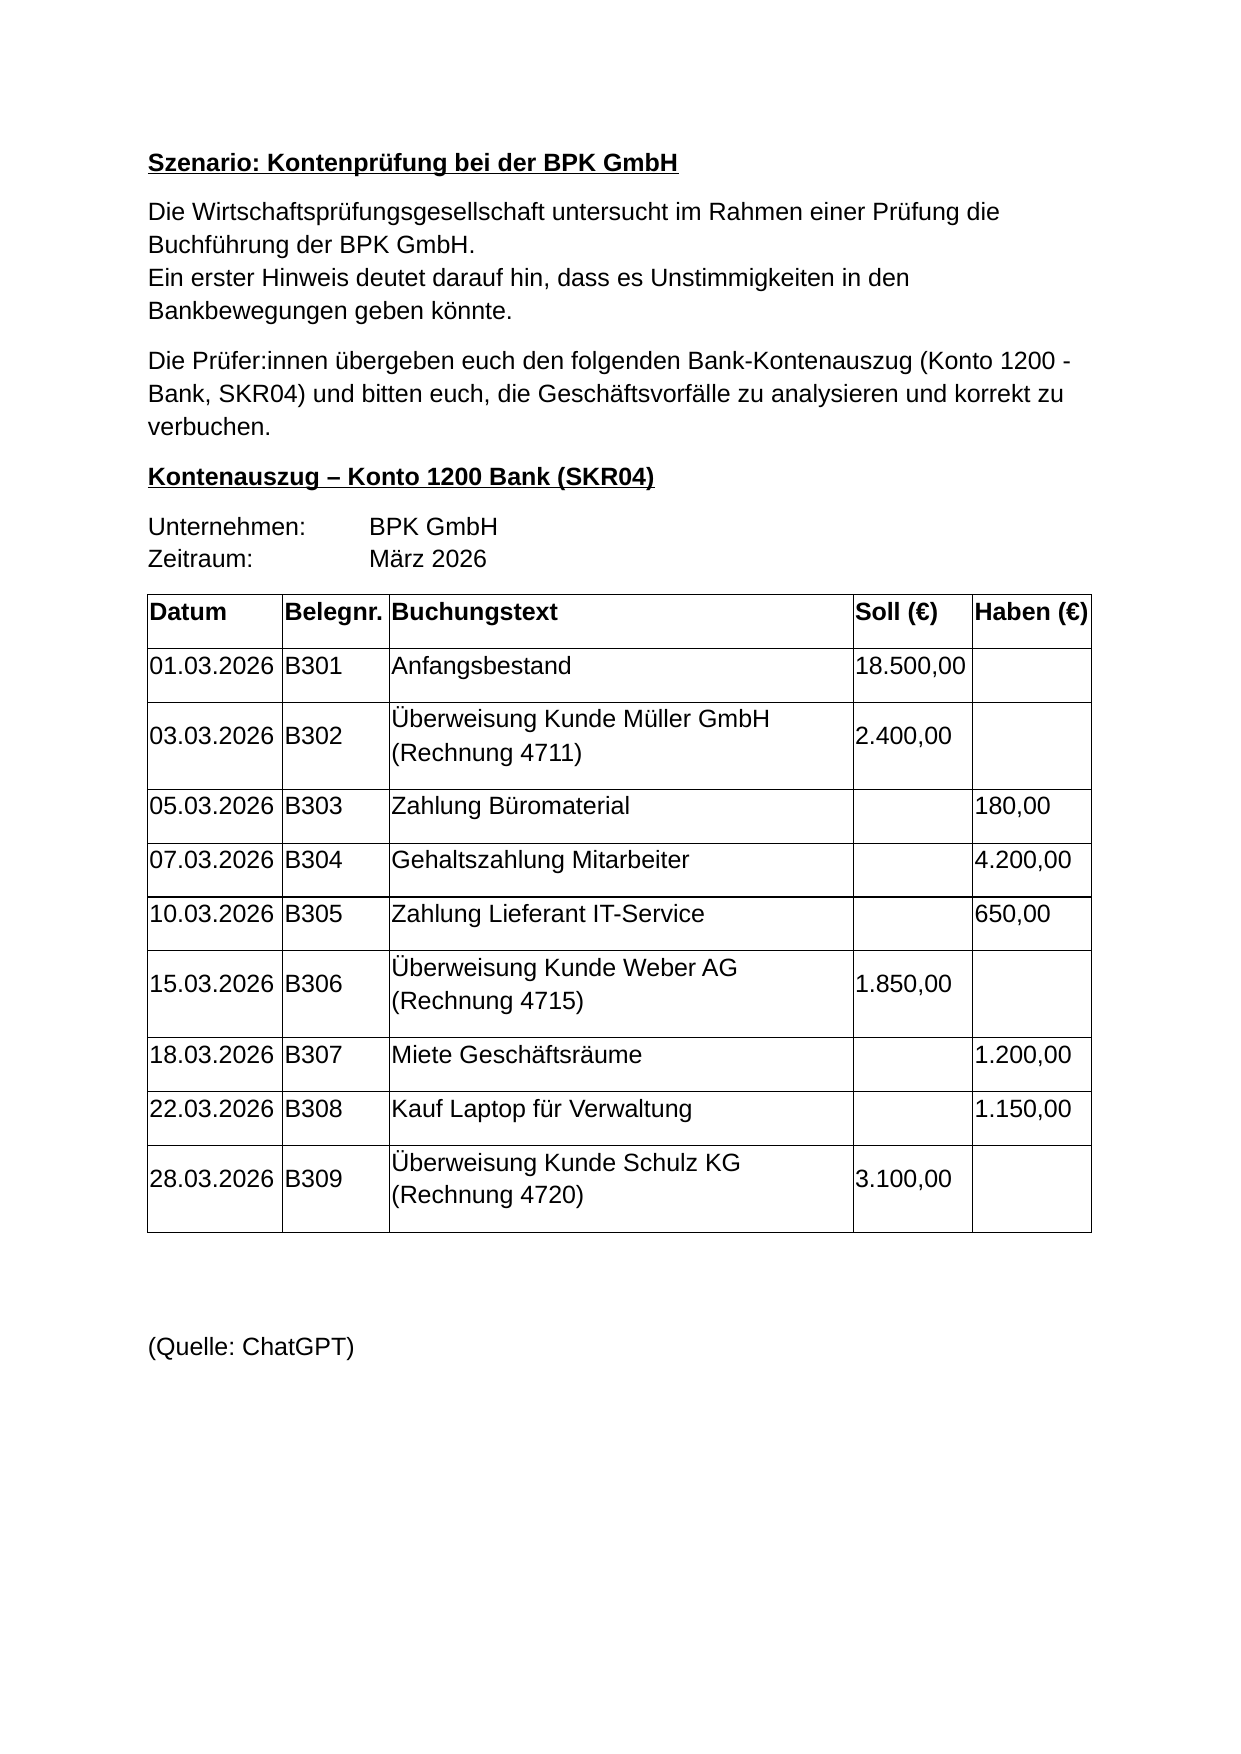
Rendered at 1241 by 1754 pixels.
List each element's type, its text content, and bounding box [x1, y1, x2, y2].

table_cell B308 [283, 1092, 389, 1145]
text Die Wirtschaftsprüfungsgesellschaft untersucht im Rahmen einer Prüfung die Buchführung der BPK GmbH. Ein erster Hinweis deutet darauf hin, dass es Unstimmigkeiten in den Bankbewegungen geben könnte. [148, 197, 1093, 325]
table_cell 1.150,00 [973, 1092, 1091, 1145]
table_cell B307 [283, 1038, 389, 1091]
table_cell 15.03.2026 [148, 951, 282, 1037]
table_cell B309 [283, 1146, 389, 1232]
table_cell [854, 898, 972, 950]
table_cell Gehaltszahlung Mitarbeiter [390, 844, 853, 896]
table_cell 07.03.2026 [148, 844, 282, 896]
table_cell 1.850,00 [854, 951, 972, 1037]
table_cell 1.200,00 [973, 1038, 1091, 1091]
text (Quelle: ChatGPT) [148, 1332, 1093, 1361]
table_cell B302 [283, 703, 389, 789]
table_cell Überweisung Kunde Weber AG (Rechnung 4715) [390, 951, 853, 1037]
text Die Prüfer:innen übergeben euch den folgenden Bank-Kontenauszug (Konto 1200 - Bank, SKR04) und bitten euch, die Geschäftsvorfälle zu analysieren und korrekt zu verbuchen. [148, 346, 1093, 441]
table_cell B305 [283, 898, 389, 950]
table_cell [973, 649, 1091, 702]
table_cell [854, 1038, 972, 1091]
table_cell [854, 790, 972, 843]
table_header Buchungstext [390, 595, 853, 648]
table_cell 28.03.2026 [148, 1146, 282, 1232]
text Szenario: Kontenprüfung bei der BPK GmbH [148, 148, 1093, 176]
table_cell 180,00 [973, 790, 1091, 843]
table_cell B306 [283, 951, 389, 1037]
table_cell Anfangsbestand [390, 649, 853, 702]
table_cell B303 [283, 790, 389, 843]
table_cell [973, 1146, 1091, 1232]
table_cell Überweisung Kunde Schulz KG (Rechnung 4720) [390, 1146, 853, 1232]
table_cell 10.03.2026 [148, 898, 282, 950]
table_cell 18.03.2026 [148, 1038, 282, 1091]
table_cell Miete Geschäftsräume [390, 1038, 853, 1091]
table_cell Zahlung Lieferant IT-Service [390, 898, 853, 950]
table_header Belegnr. [283, 595, 389, 648]
table_header Datum [148, 595, 282, 648]
table_header Haben (€) [973, 595, 1091, 648]
table_cell 03.03.2026 [148, 703, 282, 789]
table_cell 05.03.2026 [148, 790, 282, 843]
table_cell B301 [283, 649, 389, 702]
table_header Soll (€) [854, 595, 972, 648]
table_cell Überweisung Kunde Müller GmbH (Rechnung 4711) [390, 703, 853, 789]
table_cell 01.03.2026 [148, 649, 282, 702]
text Kontenauszug – Konto 1200 Bank (SKR04) [148, 462, 1093, 491]
table_cell 2.400,00 [854, 703, 972, 789]
table_cell 18.500,00 [854, 649, 972, 702]
table_cell B304 [283, 844, 389, 896]
table_cell 650,00 [973, 898, 1091, 950]
table_cell Zahlung Büromaterial [390, 790, 853, 843]
table_cell 22.03.2026 [148, 1092, 282, 1145]
table_cell Kauf Laptop für Verwaltung [390, 1092, 853, 1145]
table_cell [854, 1092, 972, 1145]
table_cell [973, 703, 1091, 789]
table_cell 4.200,00 [973, 844, 1091, 896]
table_cell 3.100,00 [854, 1146, 972, 1232]
table_cell [854, 844, 972, 896]
table_cell [973, 951, 1091, 1037]
text Unternehmen: BPK GmbH Zeitraum: März 2026 [148, 511, 1093, 573]
